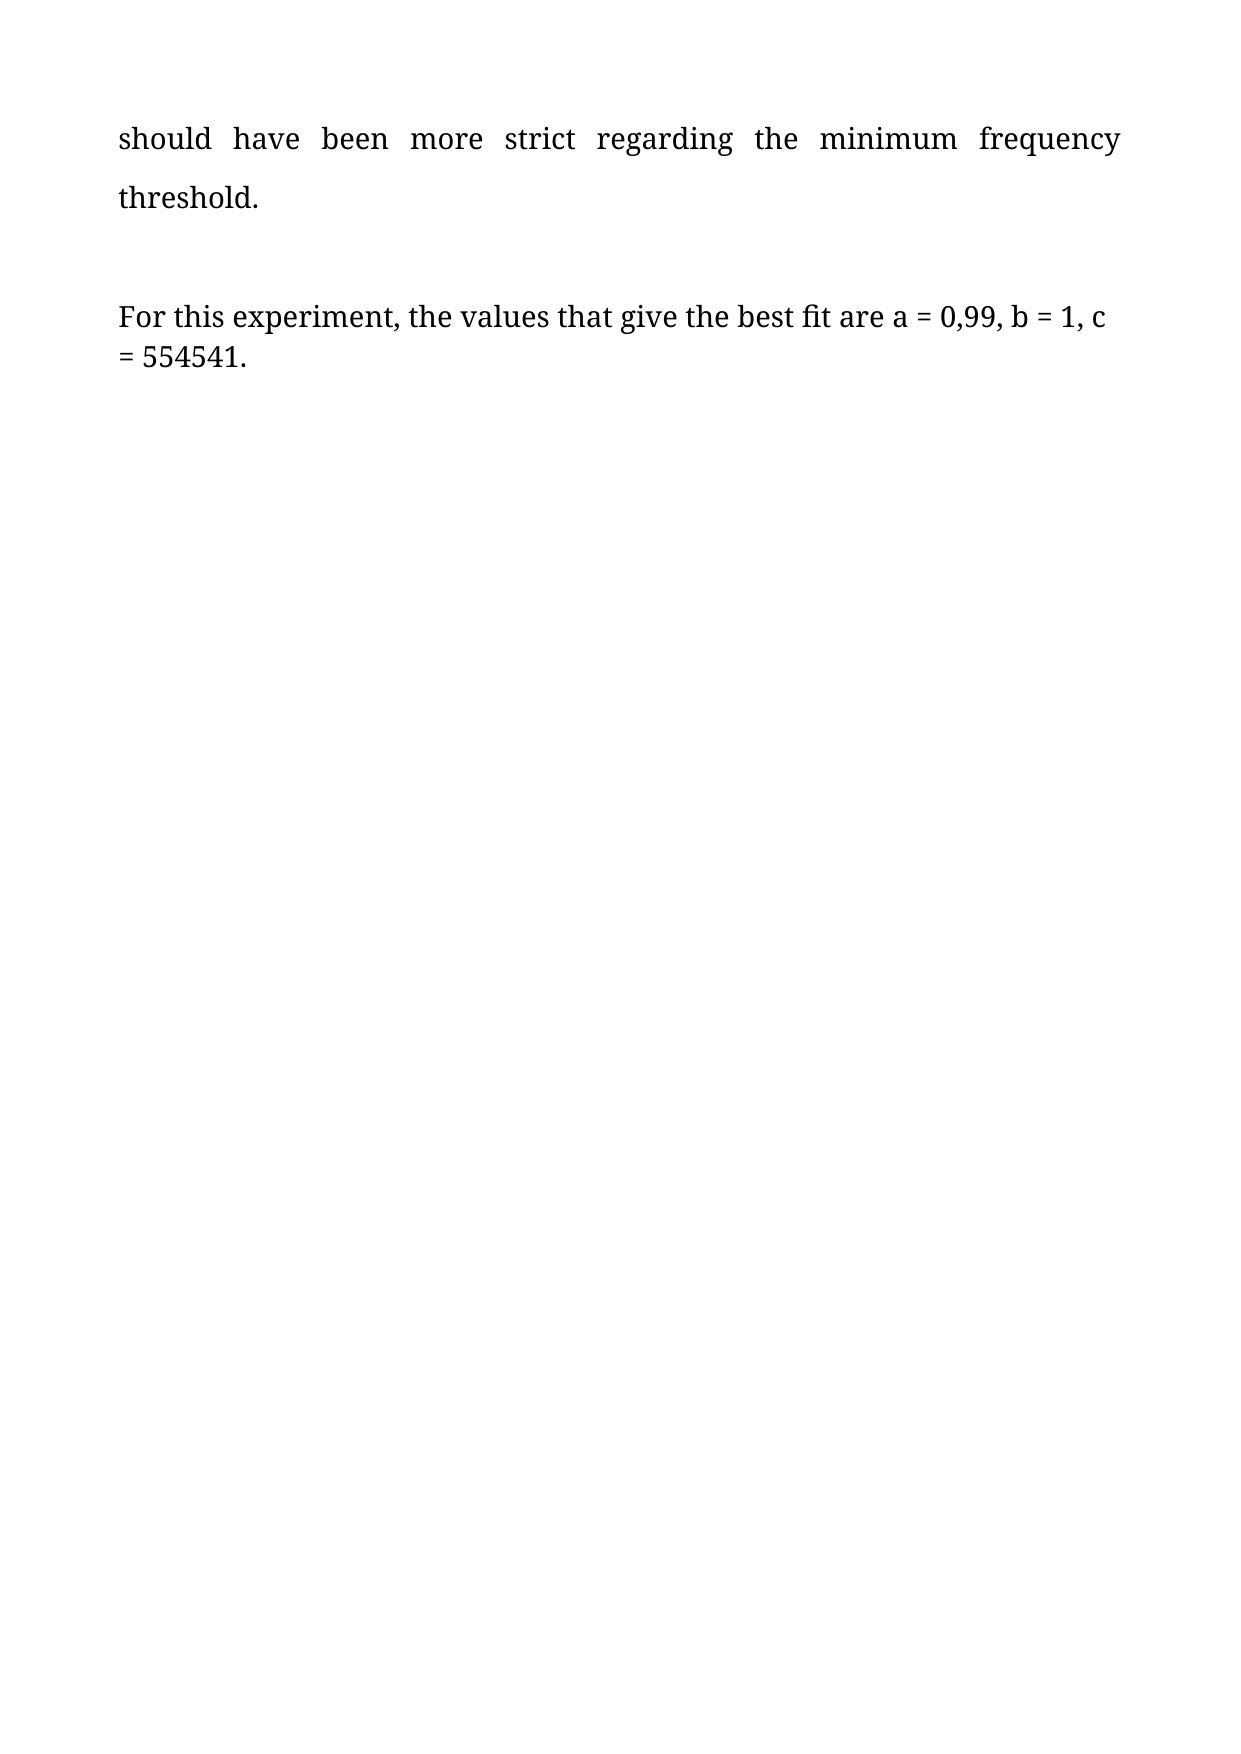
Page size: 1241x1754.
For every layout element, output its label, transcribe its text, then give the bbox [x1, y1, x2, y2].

text For this experiment, the values that give the best fit are a = 0,99, b = 1, c = 554541. [118, 297, 1122, 376]
text should have been more strict regarding the minimum frequency threshold. [118, 118, 1122, 217]
